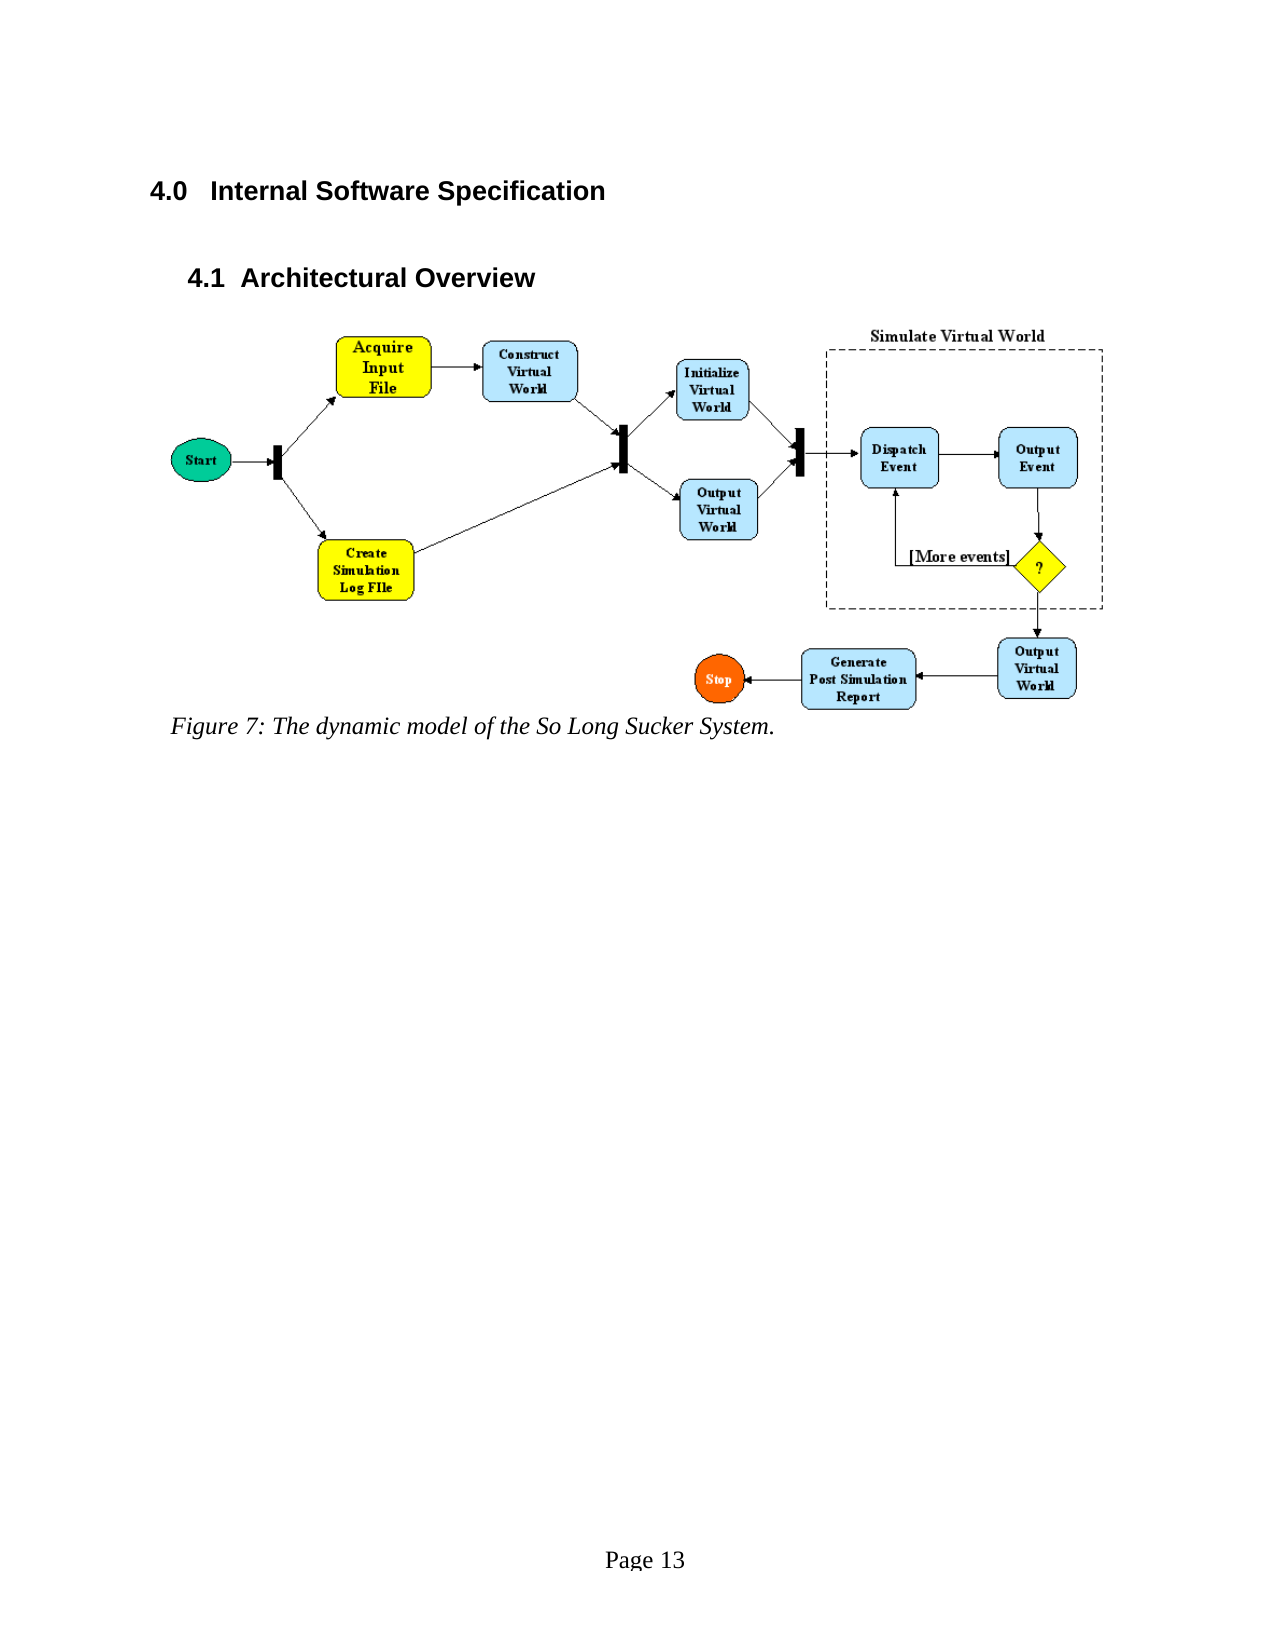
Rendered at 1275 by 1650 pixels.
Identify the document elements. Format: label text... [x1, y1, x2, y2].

subtitle 4.0 Internal Software Specification [150, 175, 1125, 206]
picture [170, 319, 1105, 712]
text Figure 7: The dynamic model of the So Long Sucker System. [170, 712, 1105, 740]
subtitle 4.1 Architectural Overview [187, 262, 1125, 293]
